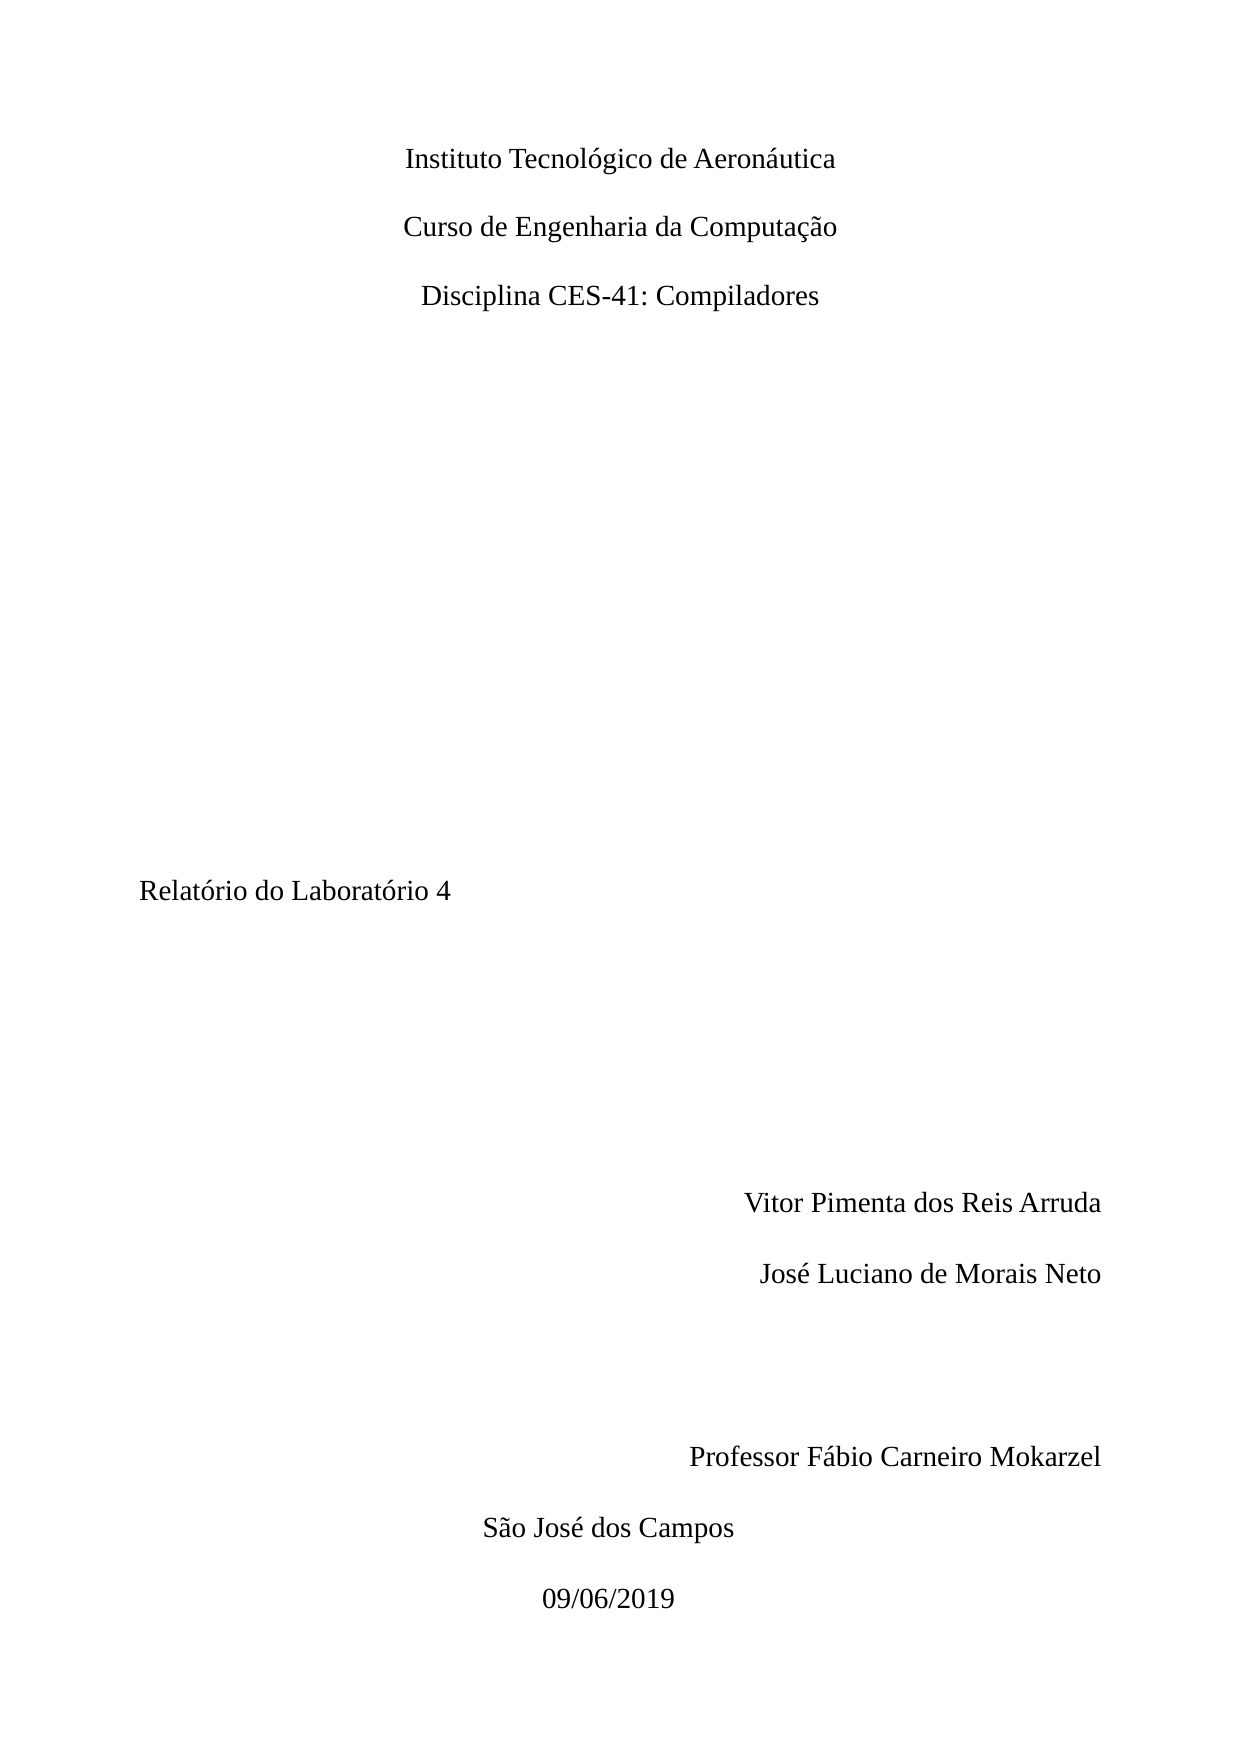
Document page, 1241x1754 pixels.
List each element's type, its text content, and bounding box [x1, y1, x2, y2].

subtitle Relatório do Laboratório 4 [139, 873, 924, 906]
subtitle Professor Fábio Carneiro Mokarzel [115, 1439, 1101, 1473]
subtitle Curso de Engenharia da Computação [118, 212, 1122, 243]
subtitle Disciplina CES-41: Compiladores [118, 281, 1122, 312]
subtitle São José dos Campos [115, 1511, 1101, 1544]
subtitle 09/06/2019 [115, 1582, 1101, 1615]
subtitle Vitor Pimenta dos Reis Arruda [316, 1185, 1101, 1218]
subtitle Instituto Tecnológico de Aeronáutica [118, 143, 1122, 174]
subtitle José Luciano de Morais Neto [316, 1256, 1101, 1289]
